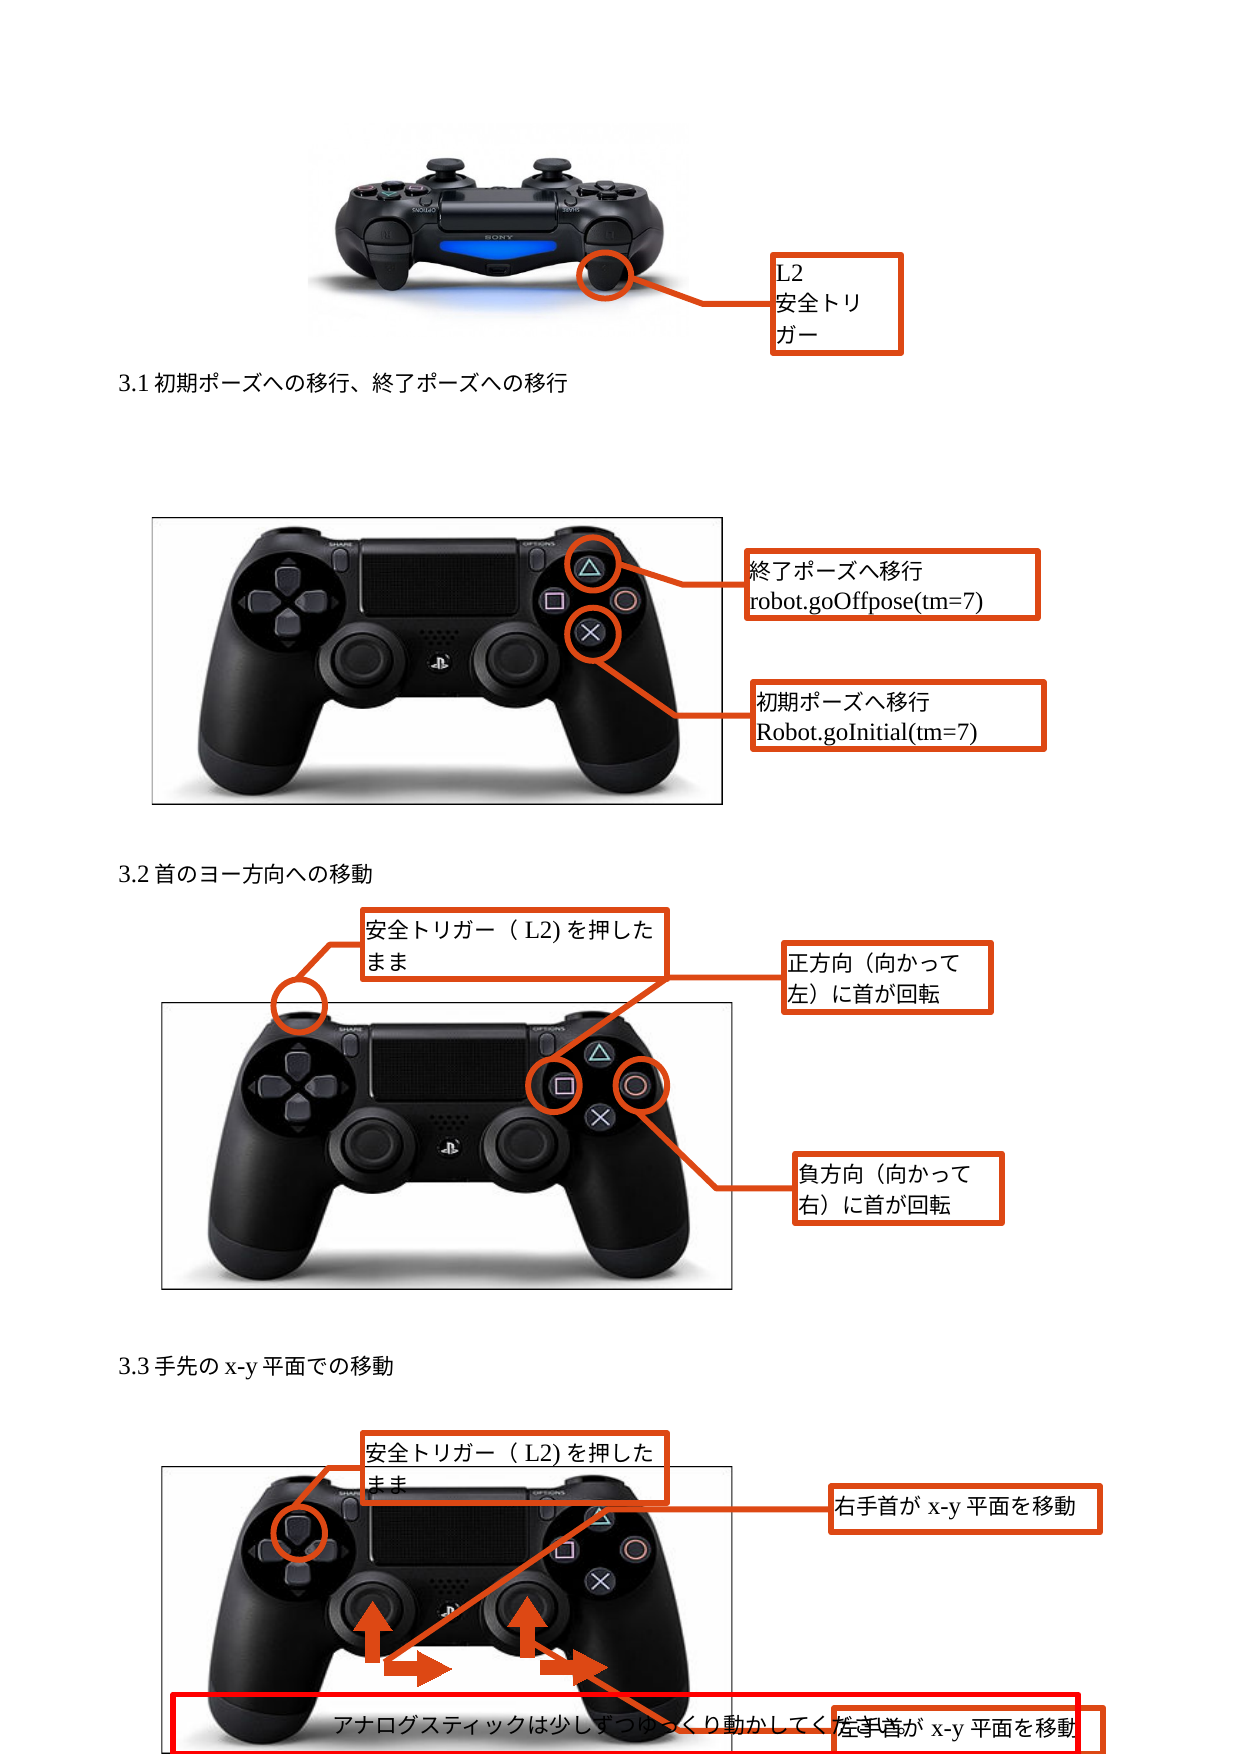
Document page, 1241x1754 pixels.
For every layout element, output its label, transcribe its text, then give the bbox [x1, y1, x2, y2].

picture [307, 123, 690, 337]
picture [571, 611, 615, 657]
picture [161, 1466, 733, 1754]
picture [365, 1466, 664, 1500]
text 3.1初期ポーズへの移行、終了ポーズへの移行 [118, 366, 1122, 397]
text 3.3手先のx-y平面での移動 [118, 1349, 1122, 1381]
picture [571, 541, 615, 587]
picture [532, 1063, 576, 1109]
picture [649, 1720, 654, 1729]
picture [583, 256, 628, 295]
picture [277, 1510, 321, 1556]
picture [151, 517, 723, 805]
picture [619, 1062, 664, 1109]
picture [161, 1002, 733, 1290]
picture [631, 1697, 733, 1727]
picture [176, 1697, 733, 1751]
picture [707, 1718, 717, 1727]
picture [670, 1466, 733, 1506]
picture [277, 1002, 321, 1029]
text 3.2首のヨー方向への移動 [118, 857, 1122, 889]
